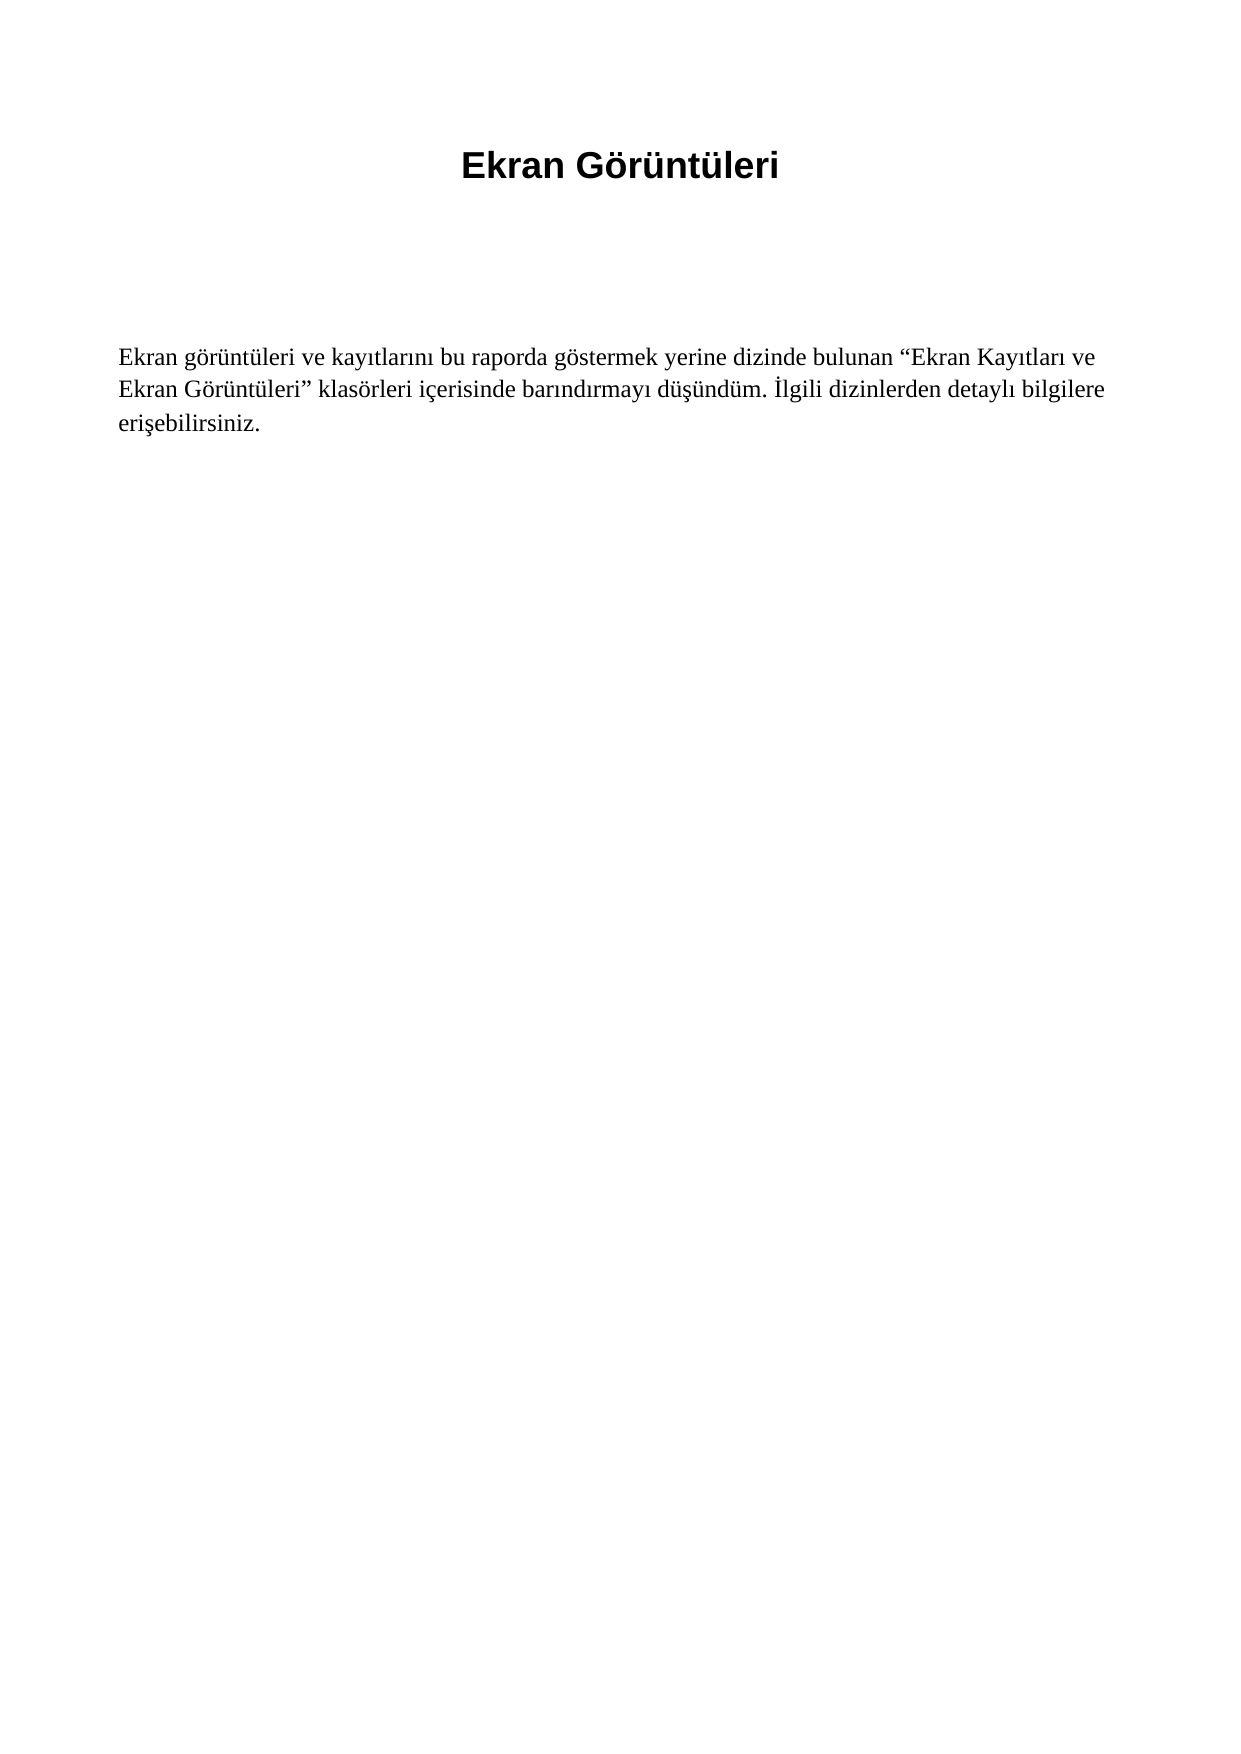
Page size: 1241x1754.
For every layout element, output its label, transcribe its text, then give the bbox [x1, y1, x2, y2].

subtitle Ekran Görüntüleri [118, 143, 1122, 186]
text Ekran görüntüleri ve kayıtlarını bu raporda göstermek yerine dizinde bulunan “Ekran Kayıtları ve Ekran Görüntüleri” klasörleri içerisinde barındırmayı düşündüm. İlgili dizinlerden detaylı bilgilere erişebilirsiniz. [118, 342, 1122, 436]
